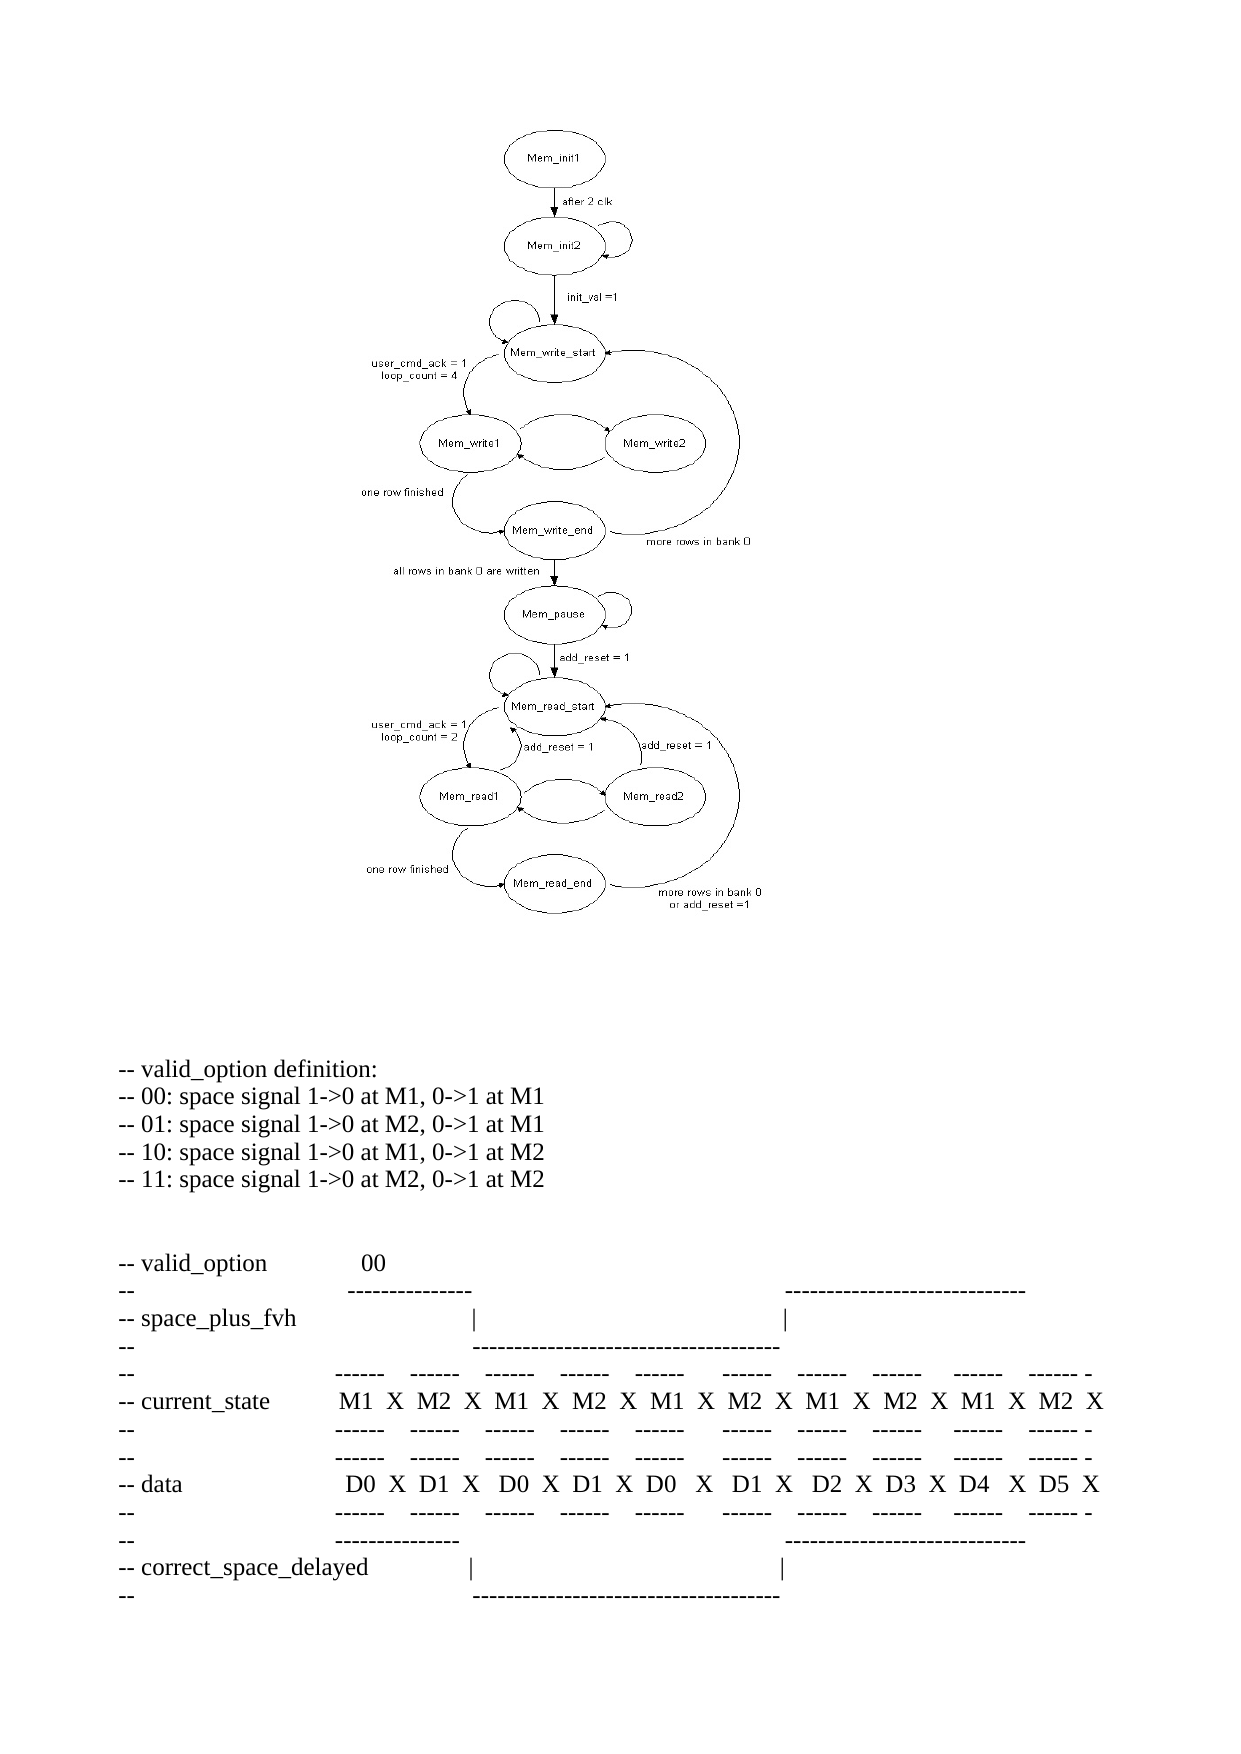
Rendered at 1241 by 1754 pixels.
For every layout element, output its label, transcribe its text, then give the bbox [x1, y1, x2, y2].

text -- 00: space signal 1->0 at M1, 0->1 at M1 [118, 1082, 1122, 1110]
text -- correct_space_delayed | | [118, 1553, 1122, 1581]
text -- ------ ------ ------ ------ ------ ------ ------ ------ ------ ------ - [118, 1443, 1122, 1470]
text -- 10: space signal 1->0 at M1, 0->1 at M2 [118, 1138, 1122, 1166]
text -- --------------- ----------------------------- [118, 1526, 1122, 1553]
text -- ------------------------------------- [118, 1332, 1122, 1359]
text -- ------------------------------------- [118, 1581, 1122, 1609]
text -- valid_option 00 [118, 1249, 1122, 1276]
picture [339, 128, 807, 917]
text -- space_plus_fvh | | [118, 1304, 1122, 1332]
text -- 11: space signal 1->0 at M2, 0->1 at M2 [118, 1166, 1122, 1193]
text -- ------ ------ ------ ------ ------ ------ ------ ------ ------ ------ - [118, 1415, 1122, 1443]
text -- 01: space signal 1->0 at M2, 0->1 at M1 [118, 1110, 1122, 1138]
text -- ------ ------ ------ ------ ------ ------ ------ ------ ------ ------ - [118, 1498, 1122, 1526]
text -- --------------- ----------------------------- [118, 1276, 1122, 1304]
text -- data D0 X D1 X D0 X D1 X D0 X D1 X D2 X D3 X D4 X D5 X [118, 1470, 1122, 1498]
text -- valid_option definition: [118, 1055, 1122, 1082]
text -- ------ ------ ------ ------ ------ ------ ------ ------ ------ ------ - [118, 1359, 1122, 1387]
text -- current_state M1 X M2 X M1 X M2 X M1 X M2 X M1 X M2 X M1 X M2 X [118, 1387, 1122, 1415]
